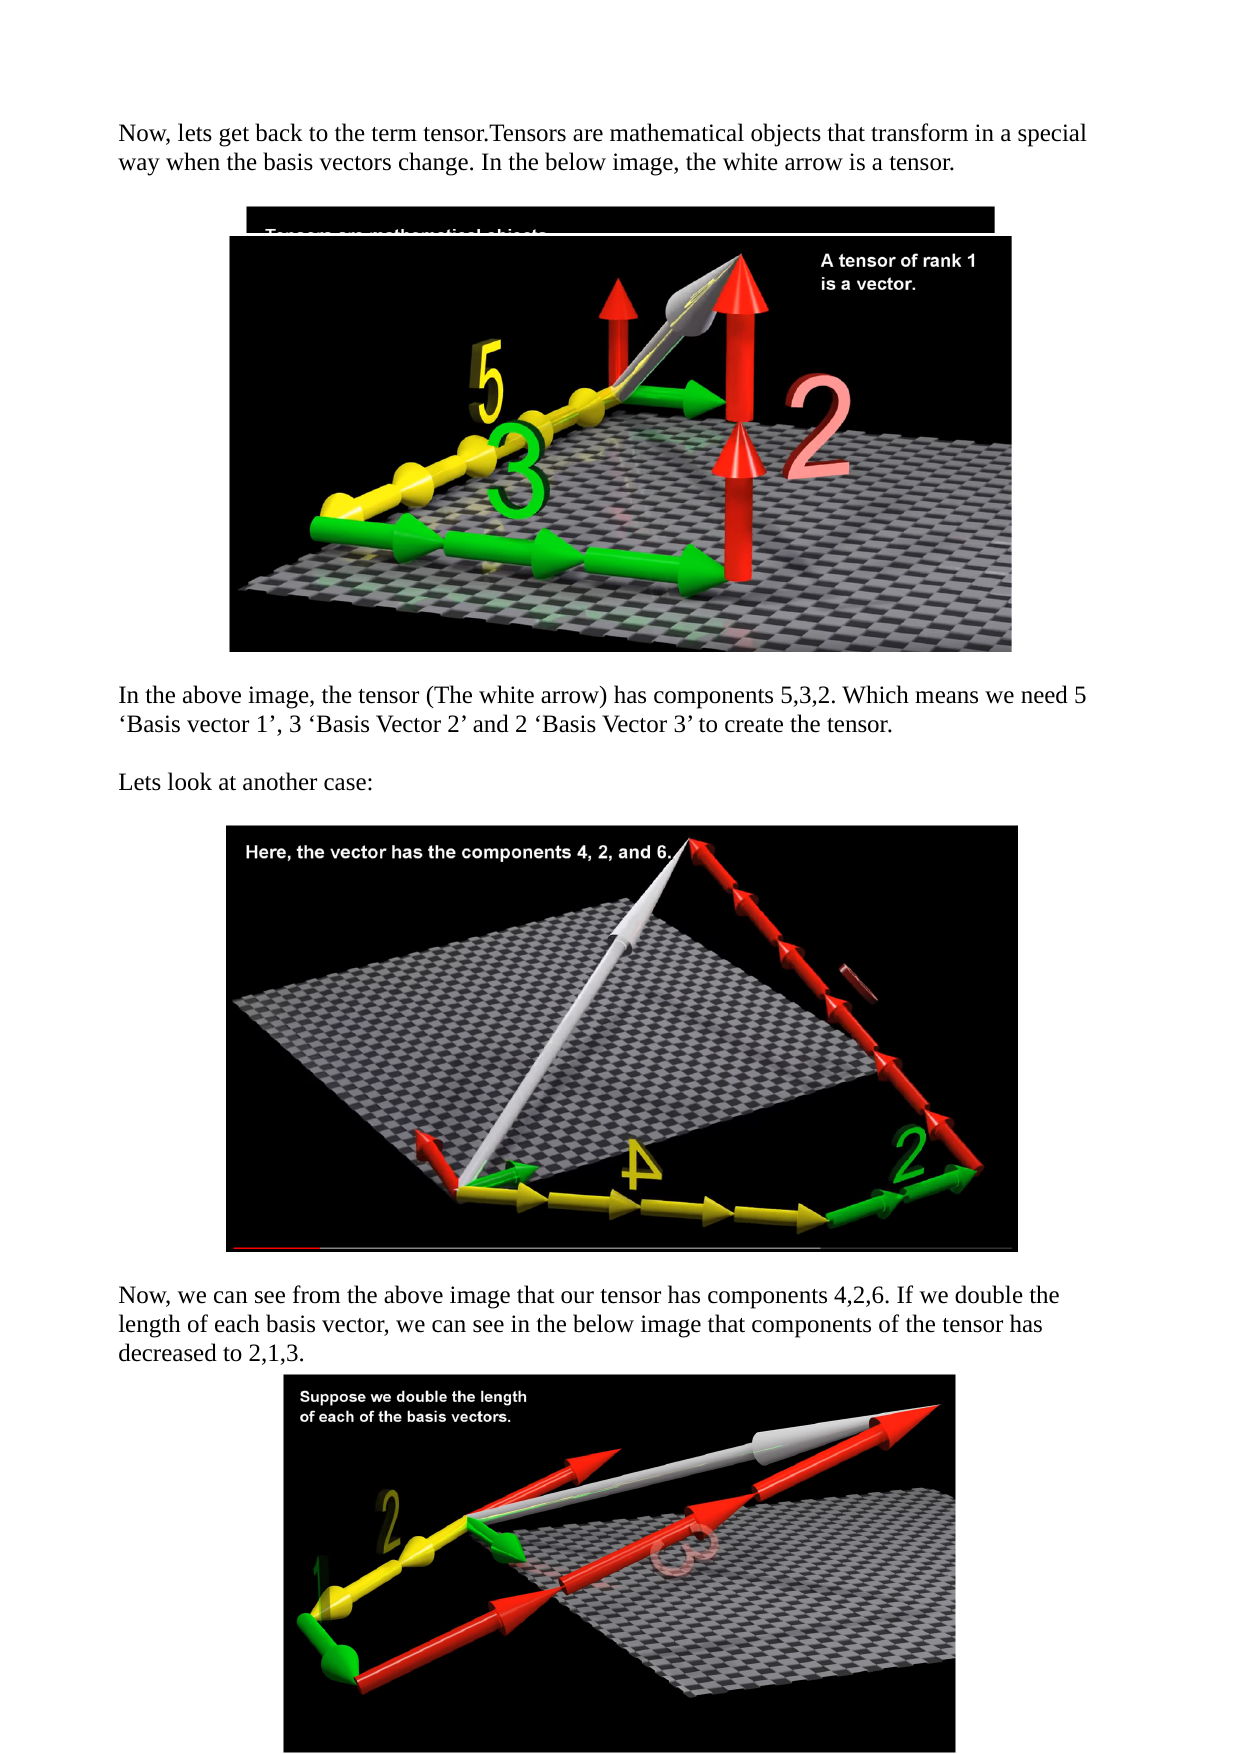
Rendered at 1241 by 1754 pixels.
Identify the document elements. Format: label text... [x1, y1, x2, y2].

text Now, lets get back to the term tensor.Tensors are mathematical objects that transform in a special way when the basis vectors change. In the below image, the white arrow is a tensor. [118, 118, 1122, 176]
picture [222, 824, 1018, 1252]
text Now, we can see from the above image that our tensor has components 4,2,6. If we double the length of each basis vector, we can see in the below image that components of the tensor has decreased to 2,1,3. [118, 1281, 1122, 1367]
picture [228, 204, 1012, 652]
text Lets look at another case: [118, 767, 1122, 795]
picture [282, 1372, 959, 1754]
text In the above image, the tensor (The white arrow) has components 5,3,2. Which means we need 5 ‘Basis vector 1’, 3 ‘Basis Vector 2’ and 2 ‘Basis Vector 3’ to create the tensor. [118, 680, 1122, 738]
